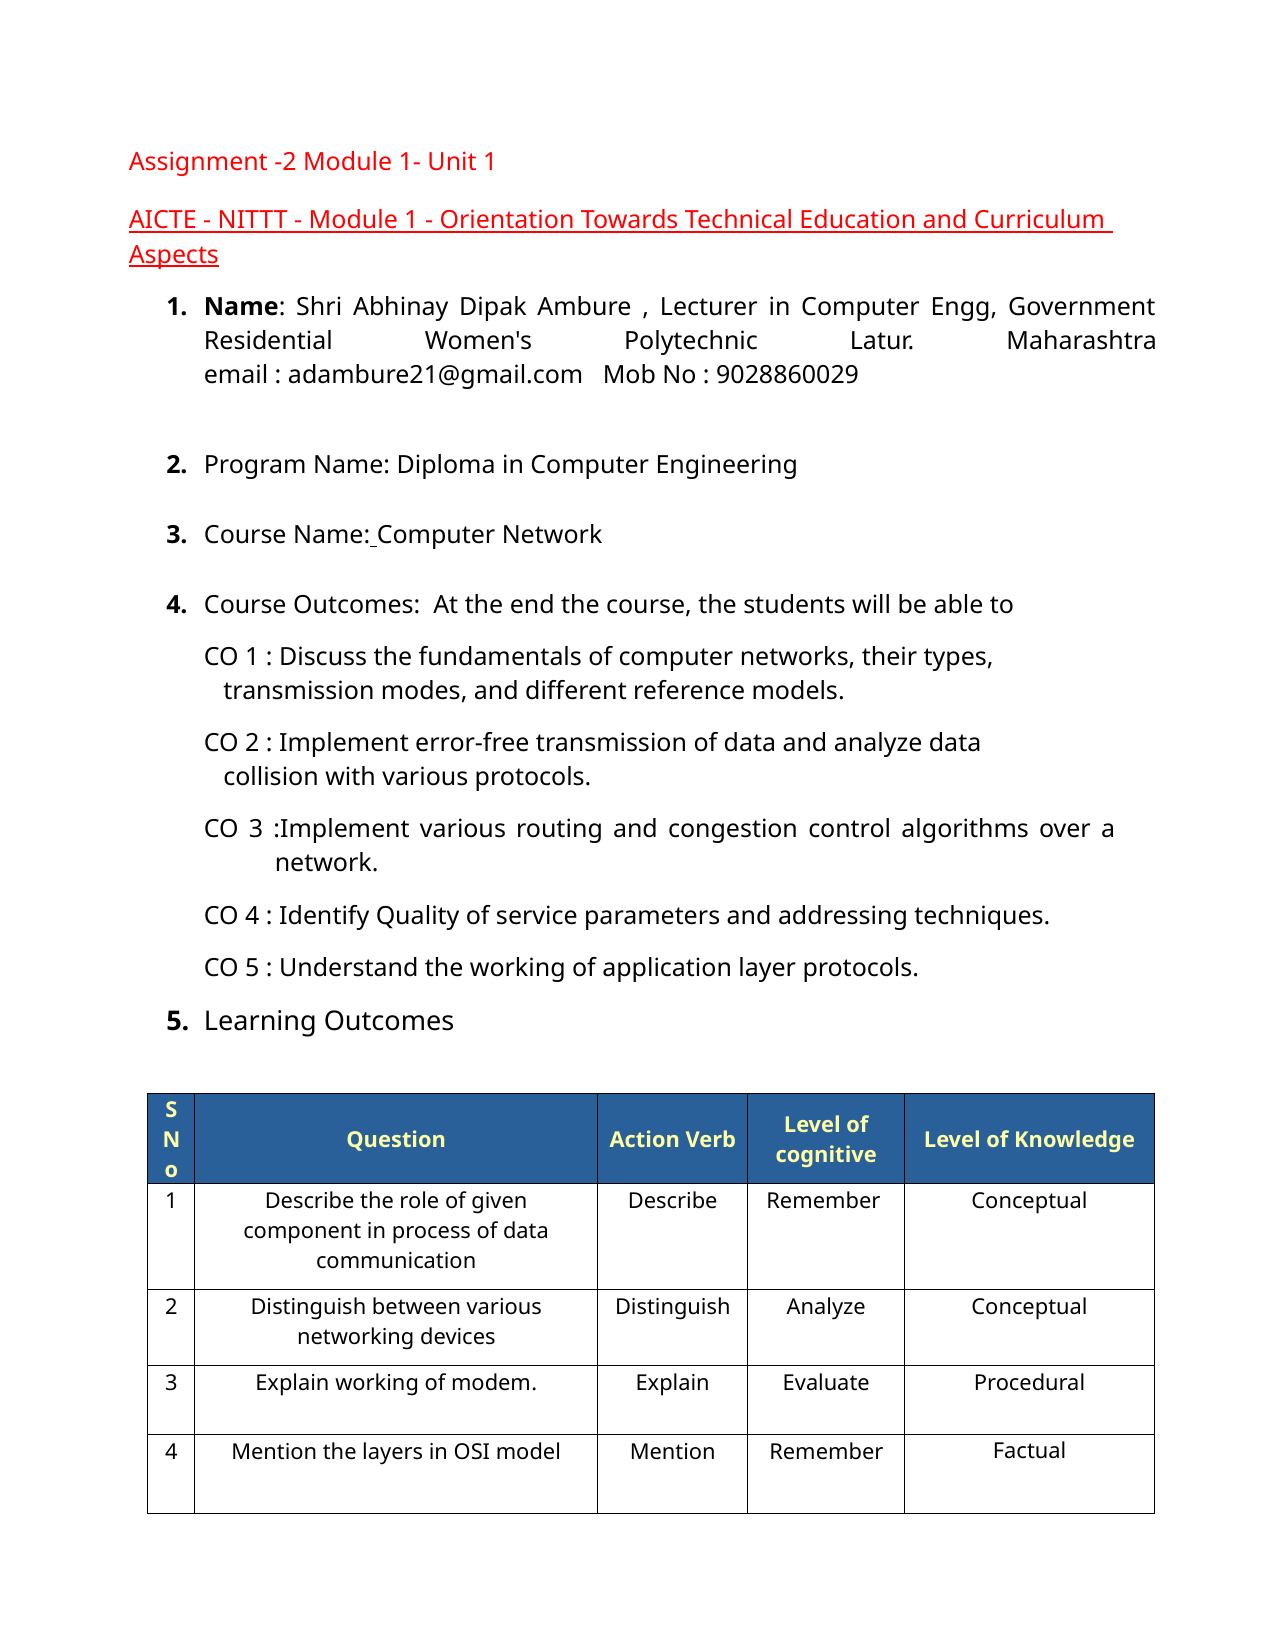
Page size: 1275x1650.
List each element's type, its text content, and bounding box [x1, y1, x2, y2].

table_cell Explain working of modem. [195, 1366, 597, 1434]
table_cell Explain [598, 1366, 747, 1434]
table_cell Conceptual [905, 1290, 1154, 1365]
table_cell Describe [598, 1184, 747, 1289]
table_cell 1 [148, 1184, 194, 1289]
table_cell Procedural [905, 1366, 1154, 1434]
title Assignment -2 Module 1- Unit 1 [128, 143, 1157, 177]
table_cell 2 [148, 1290, 194, 1365]
table_cell Conceptual [905, 1184, 1154, 1289]
table_cell Mention [598, 1435, 747, 1513]
list Learning Outcomes [166, 1002, 1157, 1038]
table_cell Remember [748, 1435, 904, 1513]
text CO 1 : Discuss the fundamentals of computer networks, their types, transmission modes, and different reference models. [118, 638, 1157, 707]
table_cell Distinguish between various networking devices [195, 1290, 597, 1365]
table_cell 4 [148, 1435, 194, 1513]
text CO 4 : Identify Quality of service parameters and addressing techniques. [118, 897, 1157, 931]
list Course Outcomes: At the end the course, the students will be able to [166, 586, 1157, 620]
table_cell Describe the role of given component in process of data communication [195, 1184, 597, 1289]
title AICTE - NITTT - Module 1 - Orientation Towards Technical Education and Curriculum Aspects [128, 202, 1157, 270]
table_cell Evaluate [748, 1366, 904, 1434]
table_header S No [148, 1094, 194, 1183]
table_header Level of Knowledge [905, 1094, 1154, 1183]
text CO 3 :Implement various routing and congestion control algorithms over a network. [118, 811, 1157, 879]
table_header Level of cognitive [748, 1094, 904, 1183]
text CO 2 : Implement error-free transmission of data and analyze data collision with various protocols. [118, 725, 1157, 793]
table_header Question [195, 1094, 597, 1183]
text CO 5 : Understand the working of application layer protocols. [118, 949, 1157, 983]
table_cell Distinguish [598, 1290, 747, 1365]
list Program Name: Diploma in Computer Engineering [166, 446, 1157, 480]
list Course Name: Computer Network [166, 517, 1157, 551]
table_cell 3 [148, 1366, 194, 1434]
table_cell Analyze [748, 1290, 904, 1365]
table_cell Mention the layers in OSI model [195, 1435, 597, 1513]
table_cell Factual [905, 1435, 1154, 1513]
list Name: Shri Abhinay Dipak Ambure , Lecturer in Computer Engg, Government Residential Women's Polytechnic Latur. Maharashtra email : adambure21@gmail.com Mob No : 9028860029 [166, 289, 1157, 391]
table_header Action Verb [598, 1094, 747, 1183]
table_cell Remember [748, 1184, 904, 1289]
